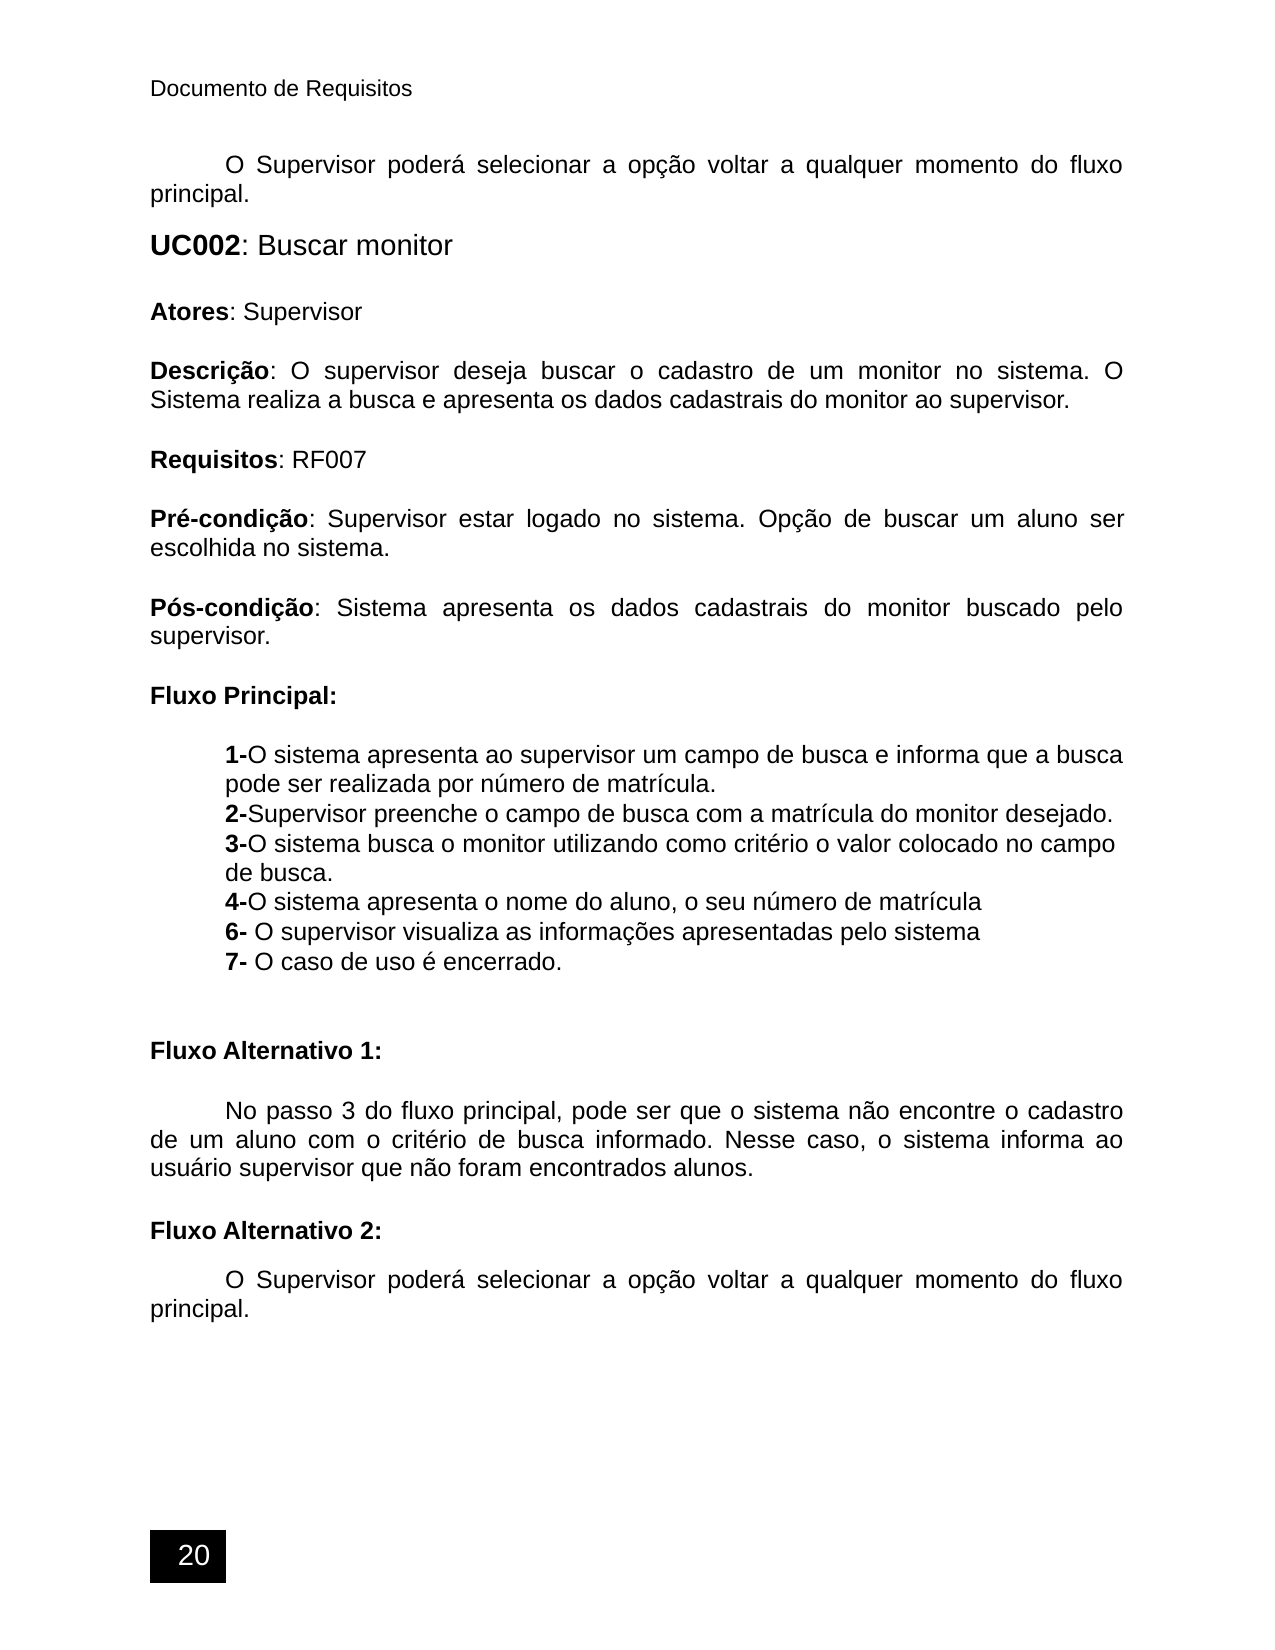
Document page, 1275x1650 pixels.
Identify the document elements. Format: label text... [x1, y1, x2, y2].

text Requisitos: RF007 [150, 444, 1125, 473]
text 3-O sistema busca o monitor utilizando como critério o valor colocado no campo de busca. [150, 829, 1125, 886]
text Pré-condição: Supervisor estar logado no sistema. Opção de buscar um aluno ser escolhida no sistema. [150, 504, 1125, 562]
text Fluxo Alternativo 1: [150, 1036, 1125, 1065]
text 2-Supervisor preenche o campo de busca com a matrícula do monitor desejado. [150, 799, 1125, 828]
text O Supervisor poderá selecionar a opção voltar a qualquer momento do fluxo principal. [150, 1265, 1125, 1323]
text 1-O sistema apresenta ao supervisor um campo de busca e informa que a busca pode ser realizada por número de matrícula. [150, 740, 1125, 798]
text 7- O caso de uso é encerrado. [150, 947, 1125, 976]
text Fluxo Principal: [150, 681, 1125, 709]
text Pós-condição: Sistema apresenta os dados cadastrais do monitor buscado pelo supervisor. [150, 592, 1125, 650]
text O Supervisor poderá selecionar a opção voltar a qualquer momento do fluxo principal. [150, 150, 1125, 207]
text No passo 3 do fluxo principal, pode ser que o sistema não encontre o cadastro de um aluno com o critério de busca informado. Nesse caso, o sistema informa ao usuário supervisor que não foram encontrados alunos. [150, 1096, 1125, 1182]
text Atores: Supervisor [150, 297, 1125, 325]
text Descrição: O supervisor deseja buscar o cadastro de um monitor no sistema. O Sistema realiza a busca e apresenta os dados cadastrais do monitor ao supervisor. [150, 356, 1125, 414]
subtitle UC002: Buscar monitor [150, 228, 1125, 262]
text 6- O supervisor visualiza as informações apresentadas pelo sistema [150, 917, 1125, 946]
text 4-O sistema apresenta o nome do aluno, o seu número de matrícula [150, 887, 1125, 916]
text Fluxo Alternativo 2: [150, 1216, 1125, 1245]
